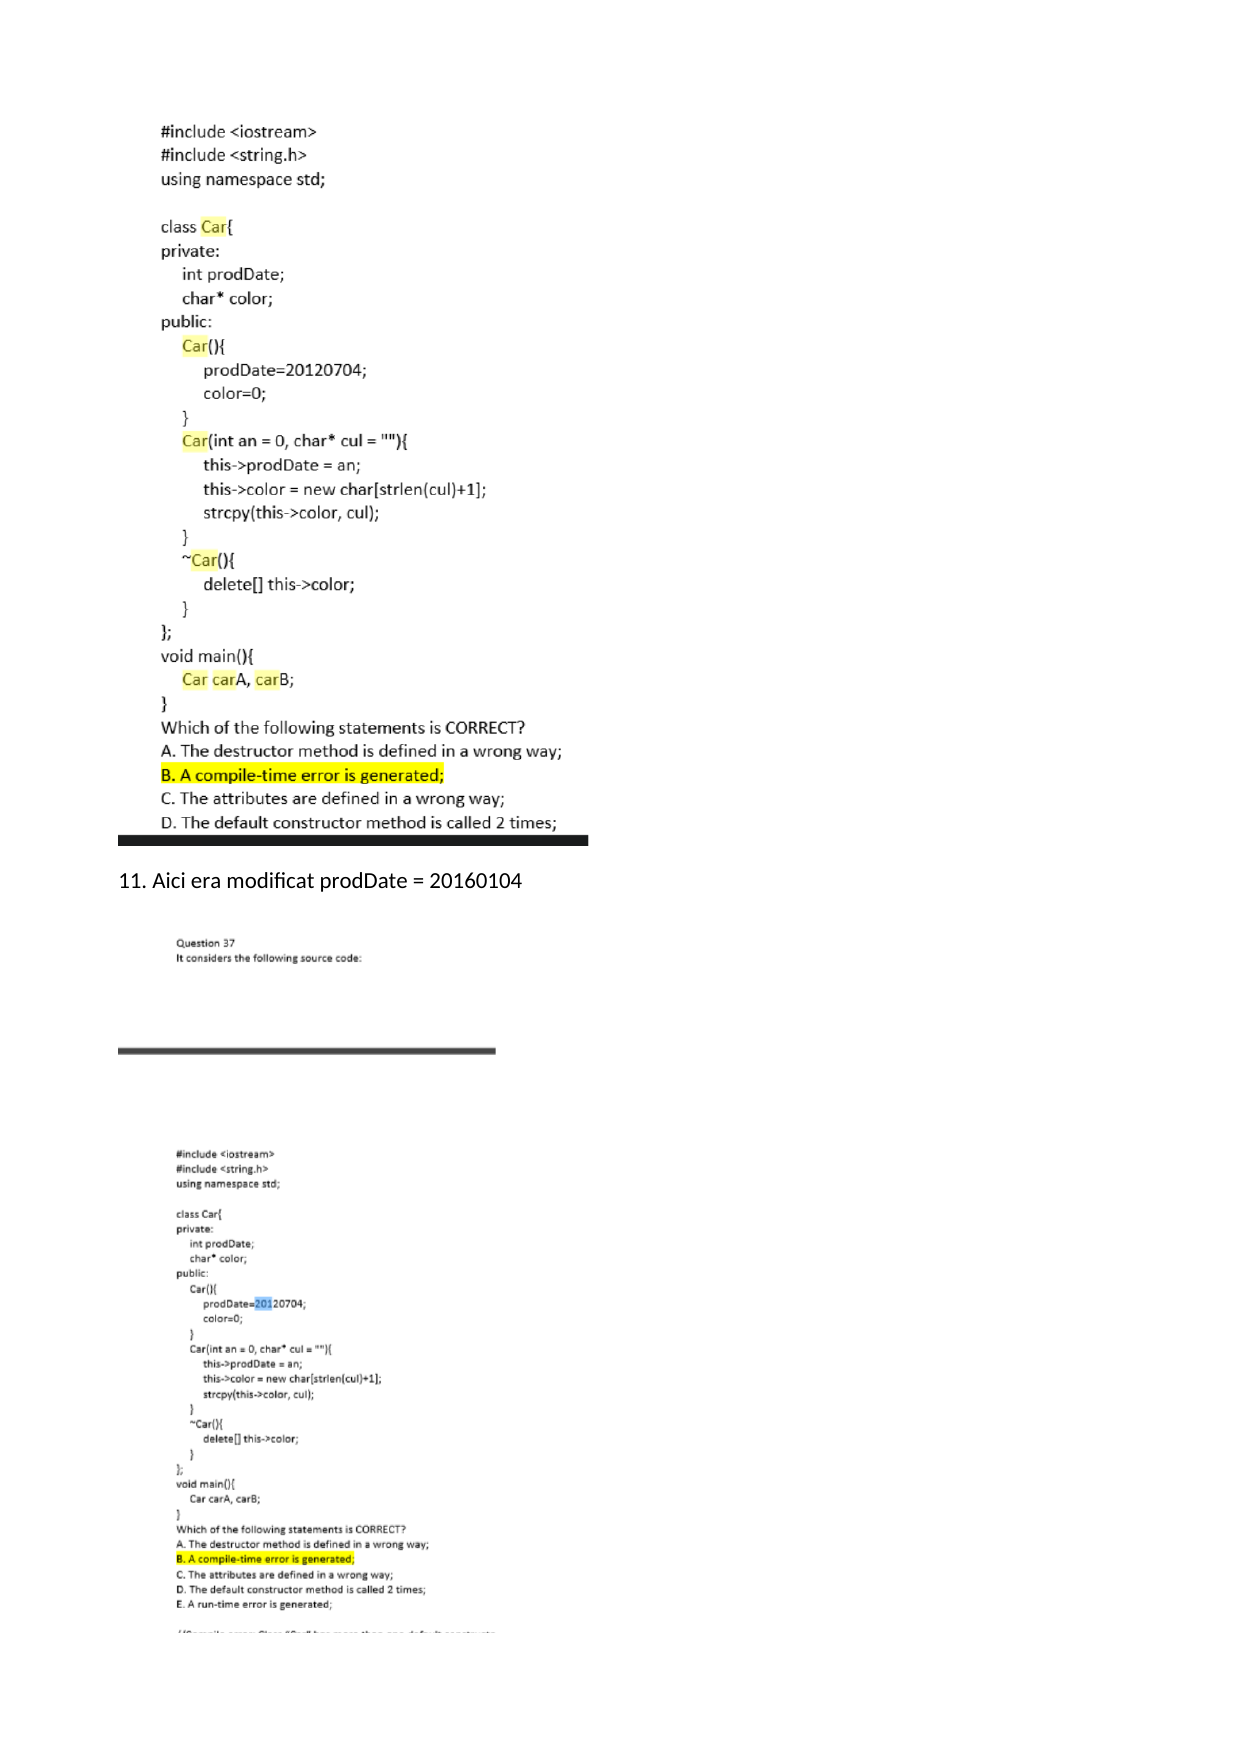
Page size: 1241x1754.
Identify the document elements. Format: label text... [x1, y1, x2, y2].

text 11. Aici era modificat prodDate = 20160104 [118, 867, 1122, 894]
